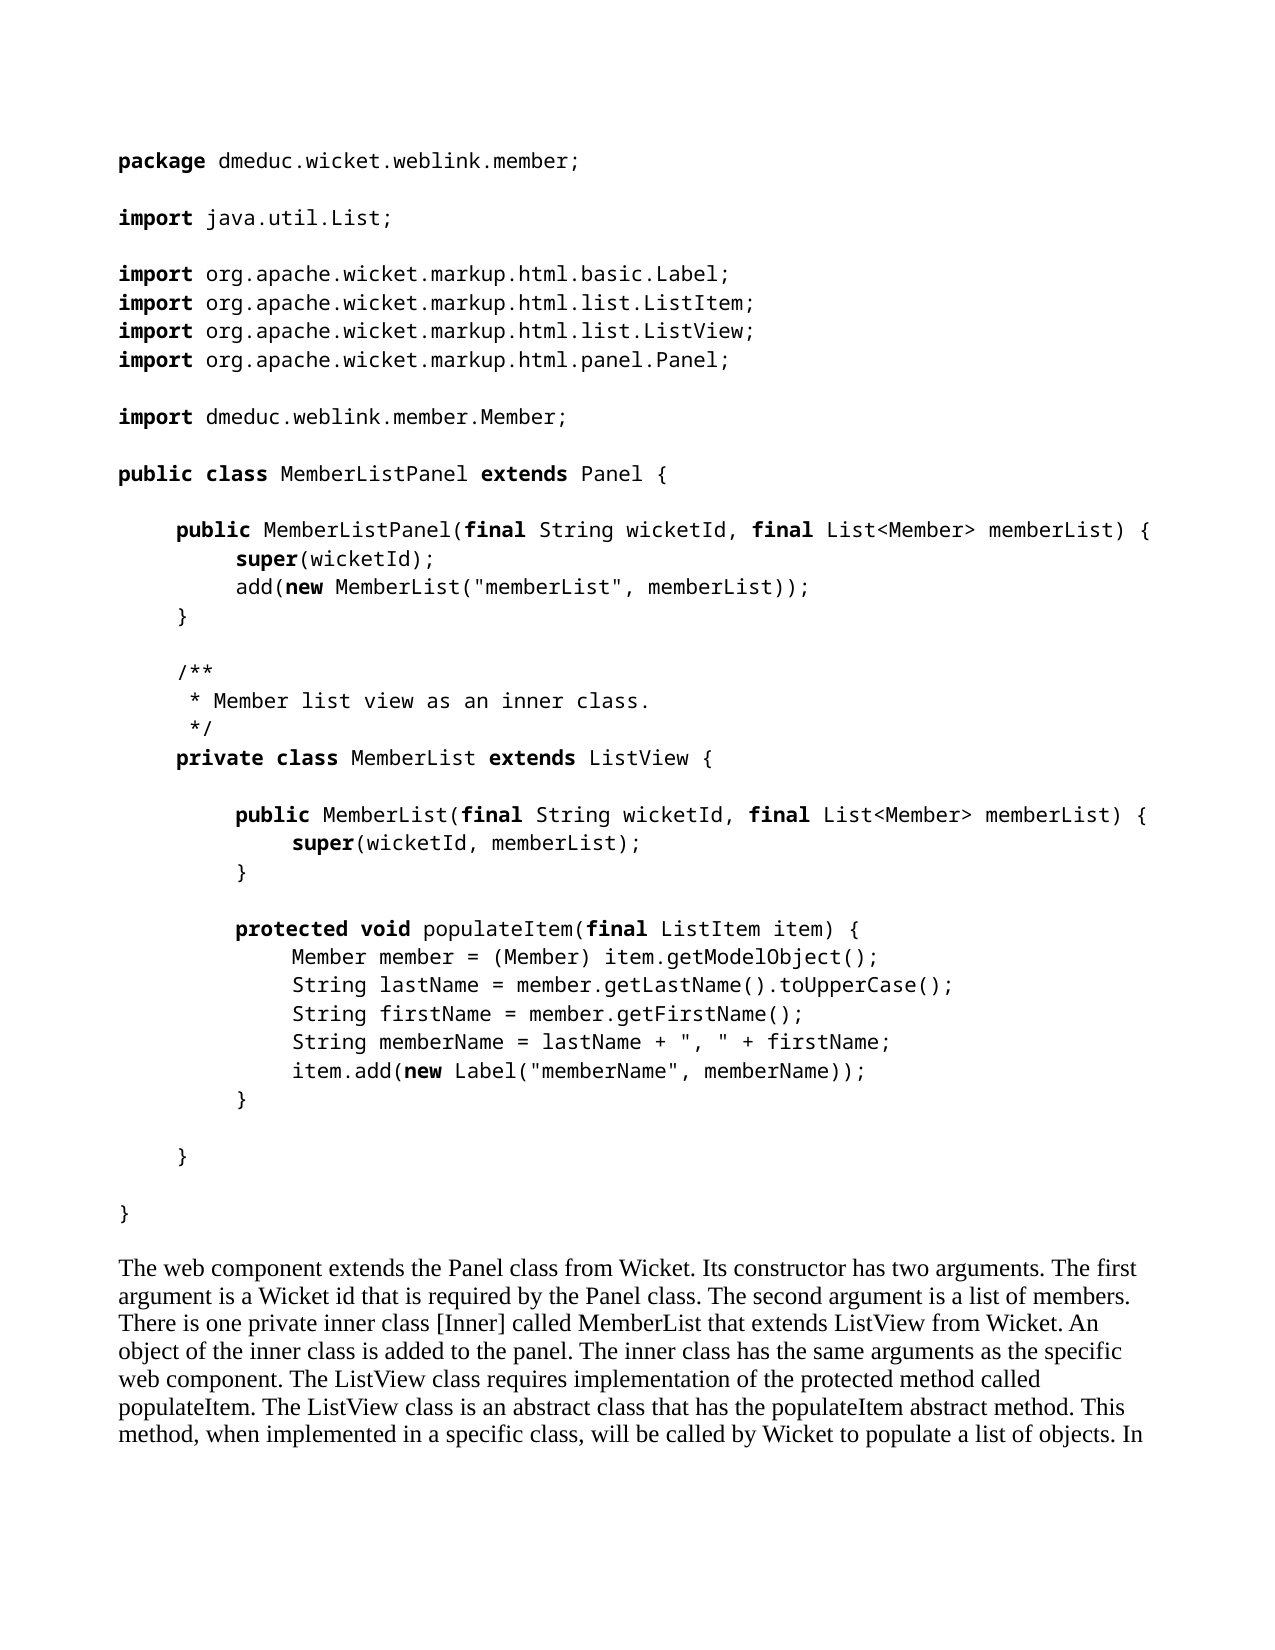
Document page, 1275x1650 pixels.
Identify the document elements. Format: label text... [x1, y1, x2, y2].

text super(wicketId, memberList); [118, 828, 1157, 857]
text protected void populateItem(final ListItem item) { [118, 914, 1157, 942]
text } [118, 857, 1157, 885]
text public MemberListPanel(final String wicketId, final List<Member> memberList) { [118, 516, 1157, 544]
text * Member list view as an inner class. [118, 686, 1157, 714]
text /** [118, 658, 1157, 686]
text } [118, 601, 1157, 629]
text import java.util.List; [118, 203, 1157, 231]
text import org.apache.wicket.markup.html.list.ListItem; [118, 288, 1157, 316]
text } [118, 1084, 1157, 1113]
text item.add(new Label("memberName", memberName)); [118, 1056, 1157, 1084]
text private class MemberList extends ListView { [118, 743, 1157, 771]
text Member member = (Member) item.getModelObject(); [118, 942, 1157, 971]
text import org.apache.wicket.markup.html.list.ListView; [118, 316, 1157, 345]
text } [118, 1198, 1157, 1226]
text super(wicketId); [118, 544, 1157, 572]
text package dmeduc.wicket.weblink.member; [118, 146, 1157, 174]
text import org.apache.wicket.markup.html.basic.Label; [118, 259, 1157, 288]
text String firstName = member.getFirstName(); [118, 999, 1157, 1027]
text String lastName = member.getLastName().toUpperCase(); [118, 971, 1157, 999]
text The web component extends the Panel class from Wicket. Its constructor has two arguments. The first argument is a Wicket id that is required by the Panel class. The second argument is a list of members. There is one private inner class [Inner] called MemberList that extends ListView from Wicket. An object of the inner class is added to the panel. The inner class has the same arguments as the specific web component. The ListView class requires implementation of the protected method called populateItem. The ListView class is an abstract class that has the populateItem abstract method. This method, when implemented in a specific class, will be called by Wicket to populate a list of objects. In [118, 1254, 1157, 1448]
text public MemberList(final String wicketId, final List<Member> memberList) { [118, 800, 1157, 828]
text String memberName = lastName + ", " + firstName; [118, 1027, 1157, 1056]
text public class MemberListPanel extends Panel { [118, 459, 1157, 487]
text } [118, 1141, 1157, 1169]
text */ [118, 714, 1157, 743]
text import dmeduc.weblink.member.Member; [118, 402, 1157, 430]
text add(new MemberList("memberList", memberList)); [118, 572, 1157, 601]
text import org.apache.wicket.markup.html.panel.Panel; [118, 345, 1157, 373]
